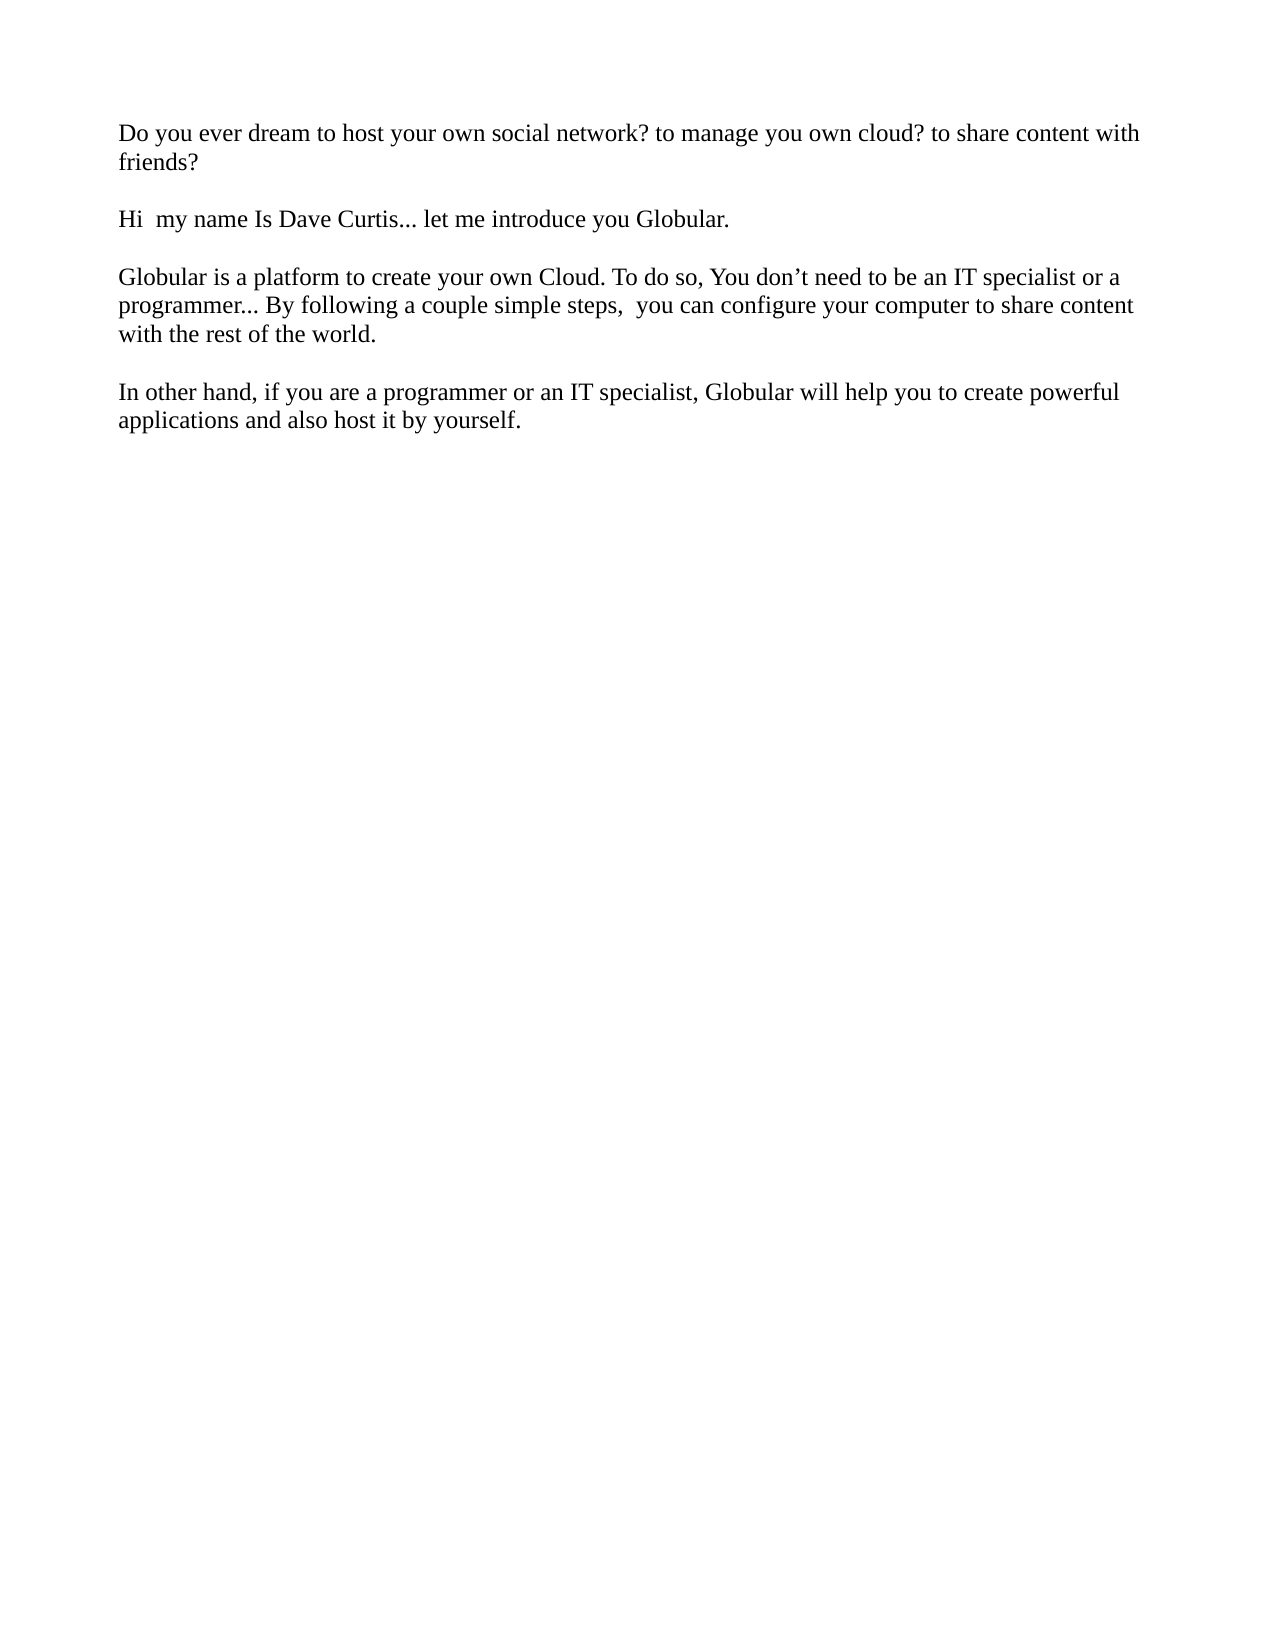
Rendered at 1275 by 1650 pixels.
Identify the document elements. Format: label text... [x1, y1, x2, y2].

text In other hand, if you are a programmer or an IT specialist, Globular will help you to create powerful applications and also host it by yourself. [118, 377, 1157, 434]
text Do you ever dream to host your own social network? to manage you own cloud? to share content with friends? [118, 118, 1157, 176]
text Globular is a platform to create your own Cloud. To do so, You don’t need to be an IT specialist or a programmer... By following a couple simple steps, you can configure your computer to share content with the rest of the world. [118, 262, 1157, 348]
text Hi my name Is Dave Curtis... let me introduce you Globular. [118, 204, 1157, 233]
